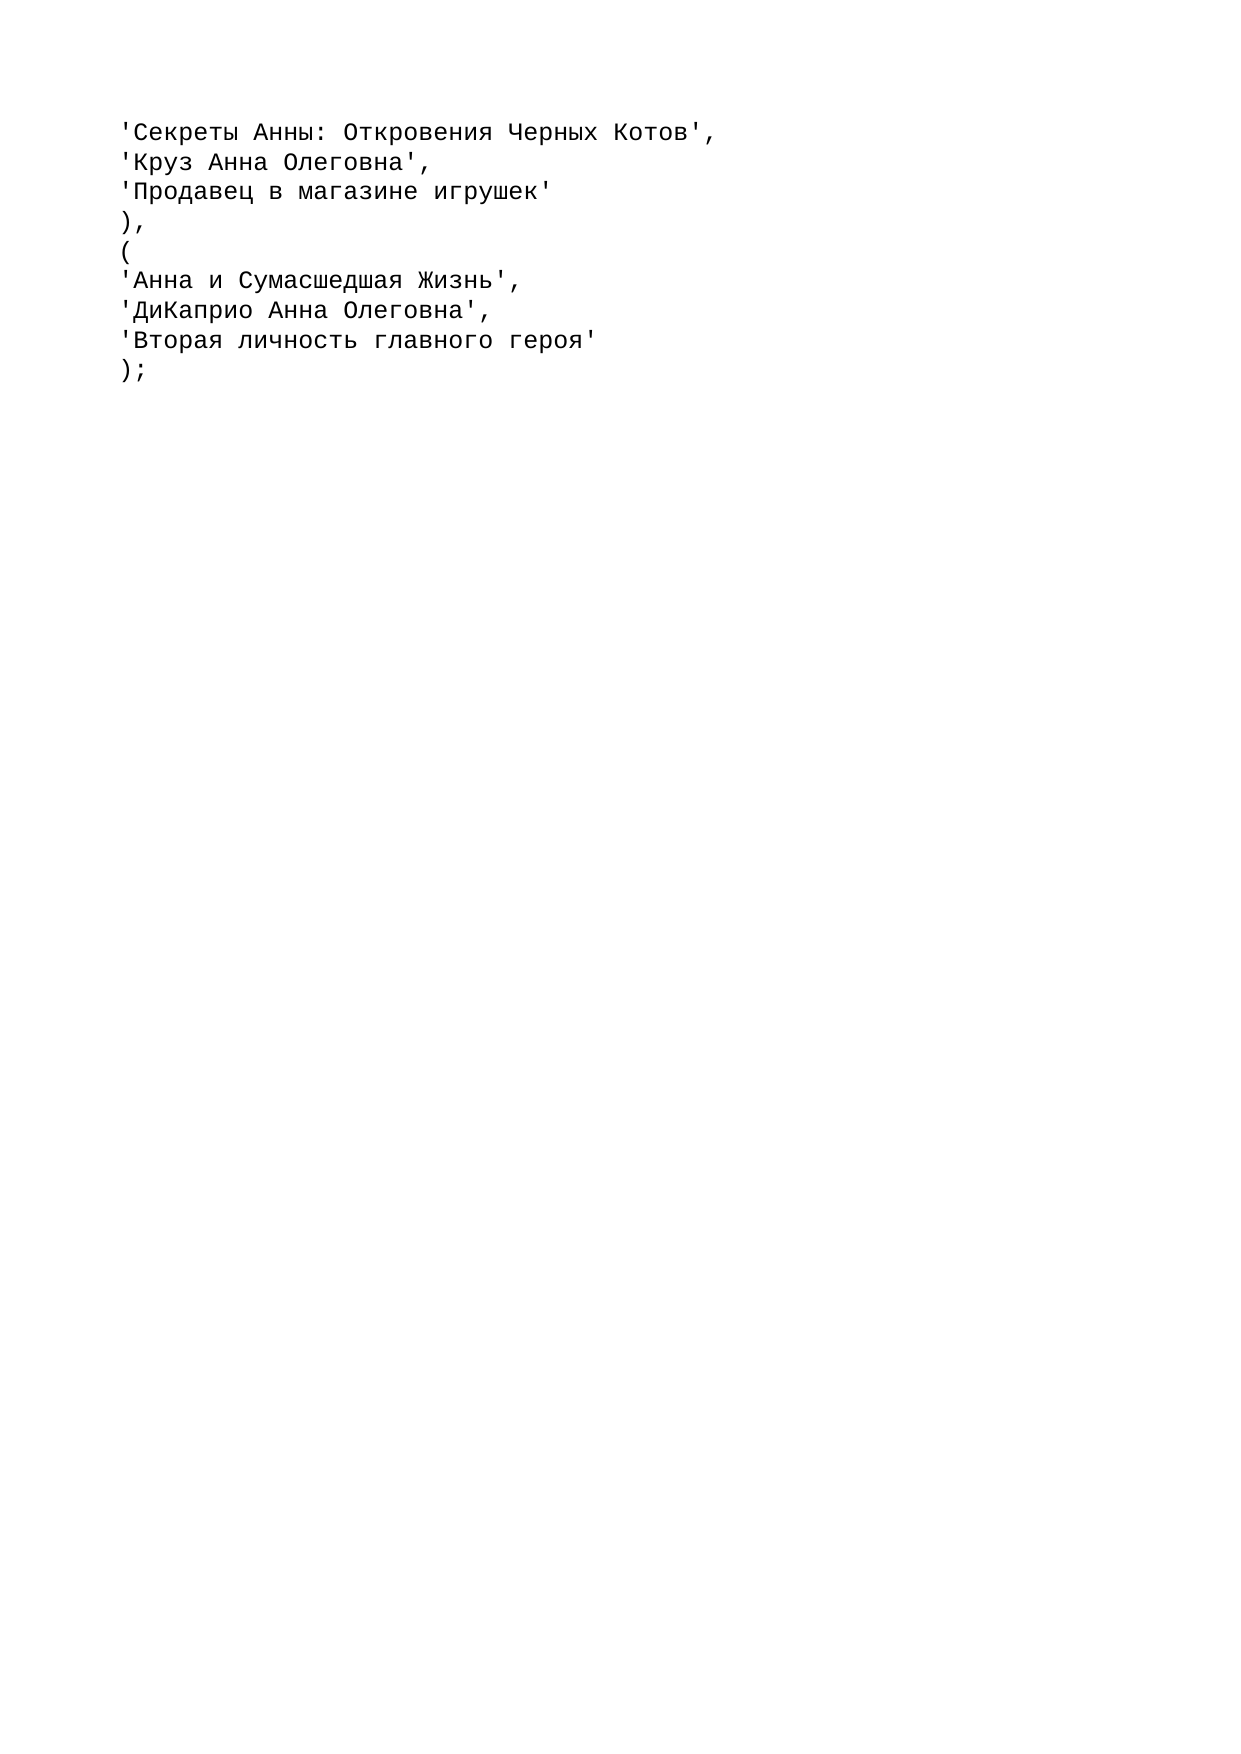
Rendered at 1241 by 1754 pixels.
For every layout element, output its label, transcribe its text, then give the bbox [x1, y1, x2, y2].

text 'Анна и Сумасшедшая Жизнь', [118, 267, 1122, 296]
text 'Круз Анна Олеговна', [118, 148, 1122, 177]
text 'Вторая личность главного героя' [118, 326, 1122, 356]
text ); [118, 356, 1122, 385]
text 'Секреты Анны: Откровения Черных Котов', [118, 118, 1122, 148]
text ), [118, 207, 1122, 237]
text 'Продавец в магазине игрушек' [118, 177, 1122, 207]
text ( [118, 237, 1122, 267]
text 'ДиКаприо Анна Олеговна', [118, 296, 1122, 326]
